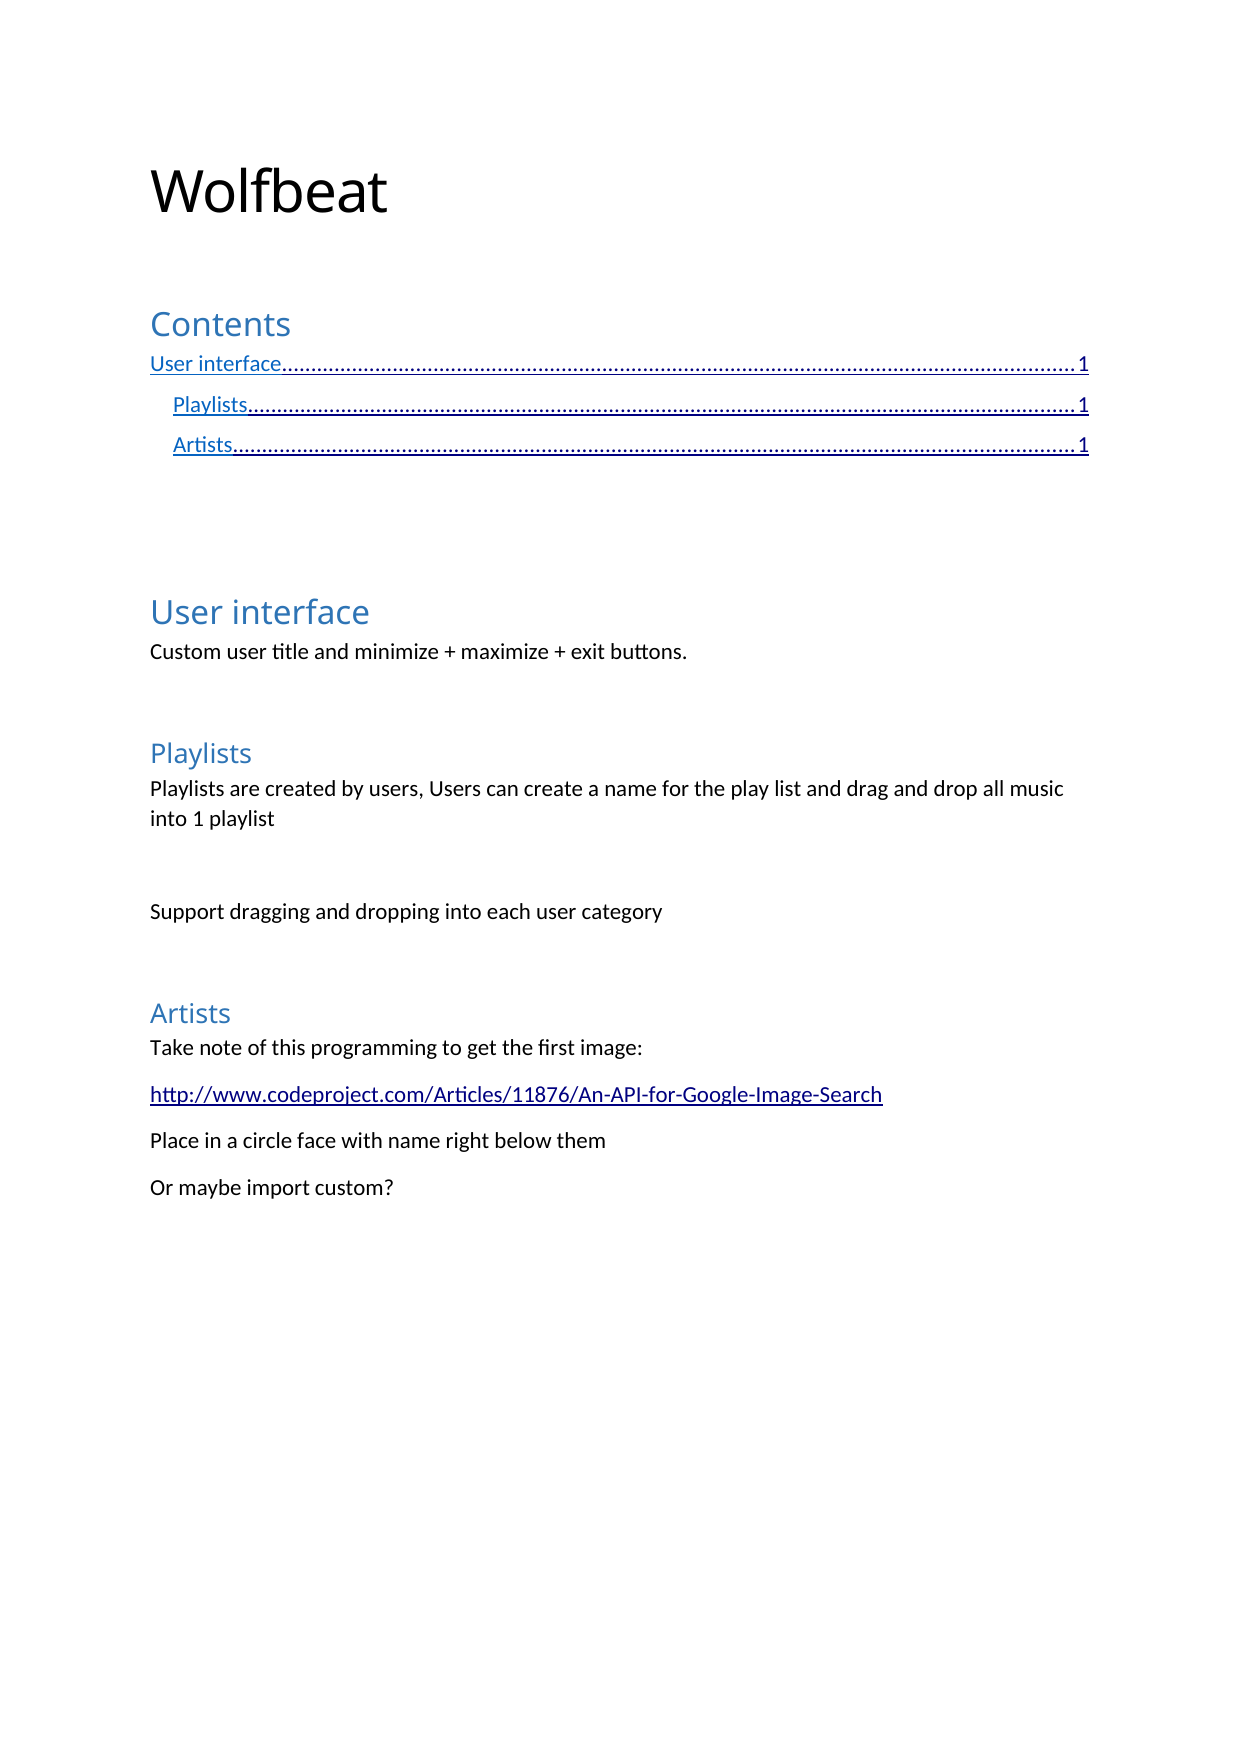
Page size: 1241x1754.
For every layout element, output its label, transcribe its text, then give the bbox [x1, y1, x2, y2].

text Place in a circle face with name right below them [150, 1127, 1090, 1155]
subtitle Contents [150, 301, 1090, 346]
text Playlists 1 [173, 390, 1090, 418]
text User interface 1 [150, 349, 1090, 378]
subtitle Artists [150, 994, 1090, 1031]
subtitle Playlists [150, 734, 1090, 771]
text Or maybe import custom? [150, 1173, 1090, 1201]
text Artists 1 [173, 430, 1090, 458]
subtitle User interface [150, 589, 1090, 634]
text http://www.codeproject.com/Articles/11876/An-API-for-Google-Image-Search [150, 1080, 1090, 1108]
text Playlists are created by users, Users can create a name for the play list and drag and drop all music into 1 playlist [150, 774, 1090, 832]
text Support dragging and dropping into each user category [150, 897, 1090, 925]
text Take note of this programming to get the first image: [150, 1033, 1090, 1062]
text Custom user title and minimize + maximize + exit buttons. [150, 637, 1090, 665]
title Wolfbeat [150, 150, 1090, 229]
